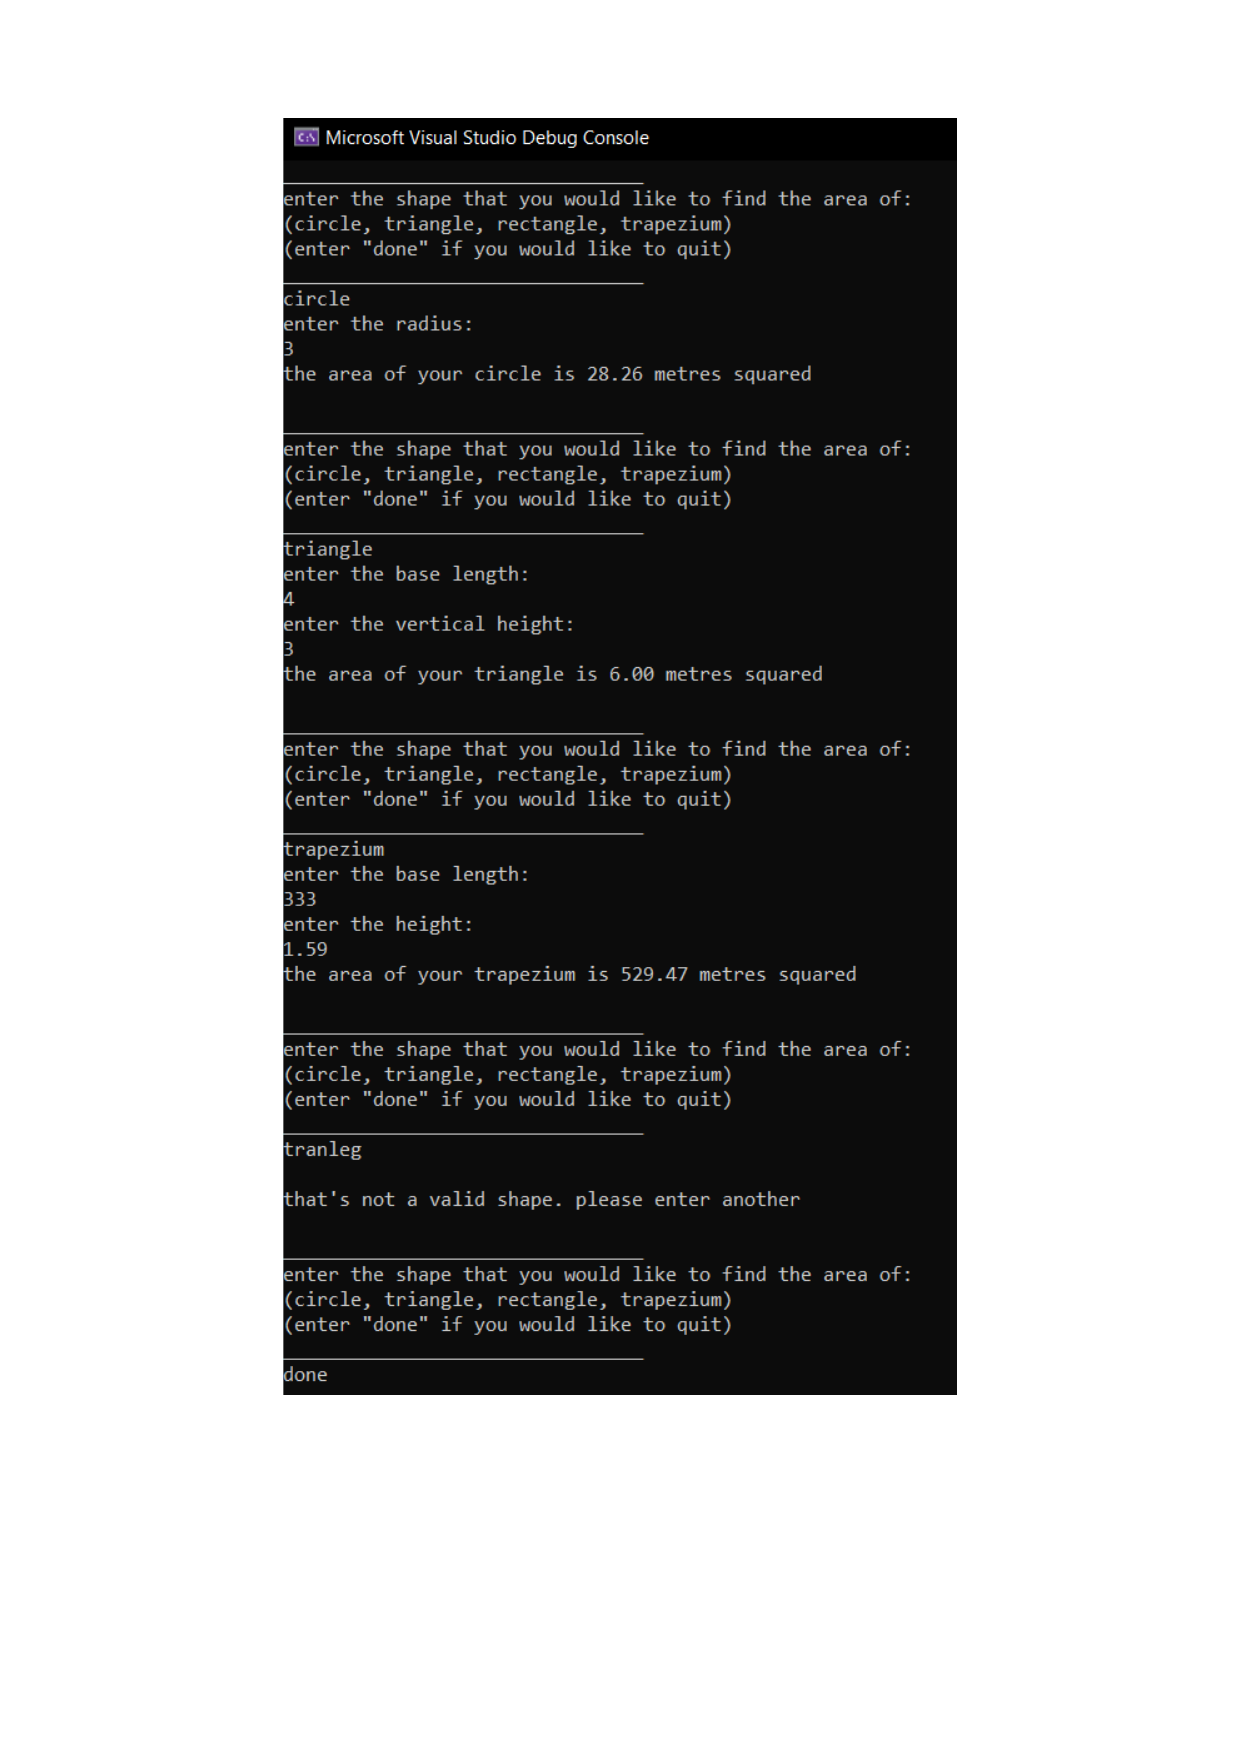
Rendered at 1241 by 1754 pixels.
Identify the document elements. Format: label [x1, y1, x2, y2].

picture [283, 118, 957, 1395]
